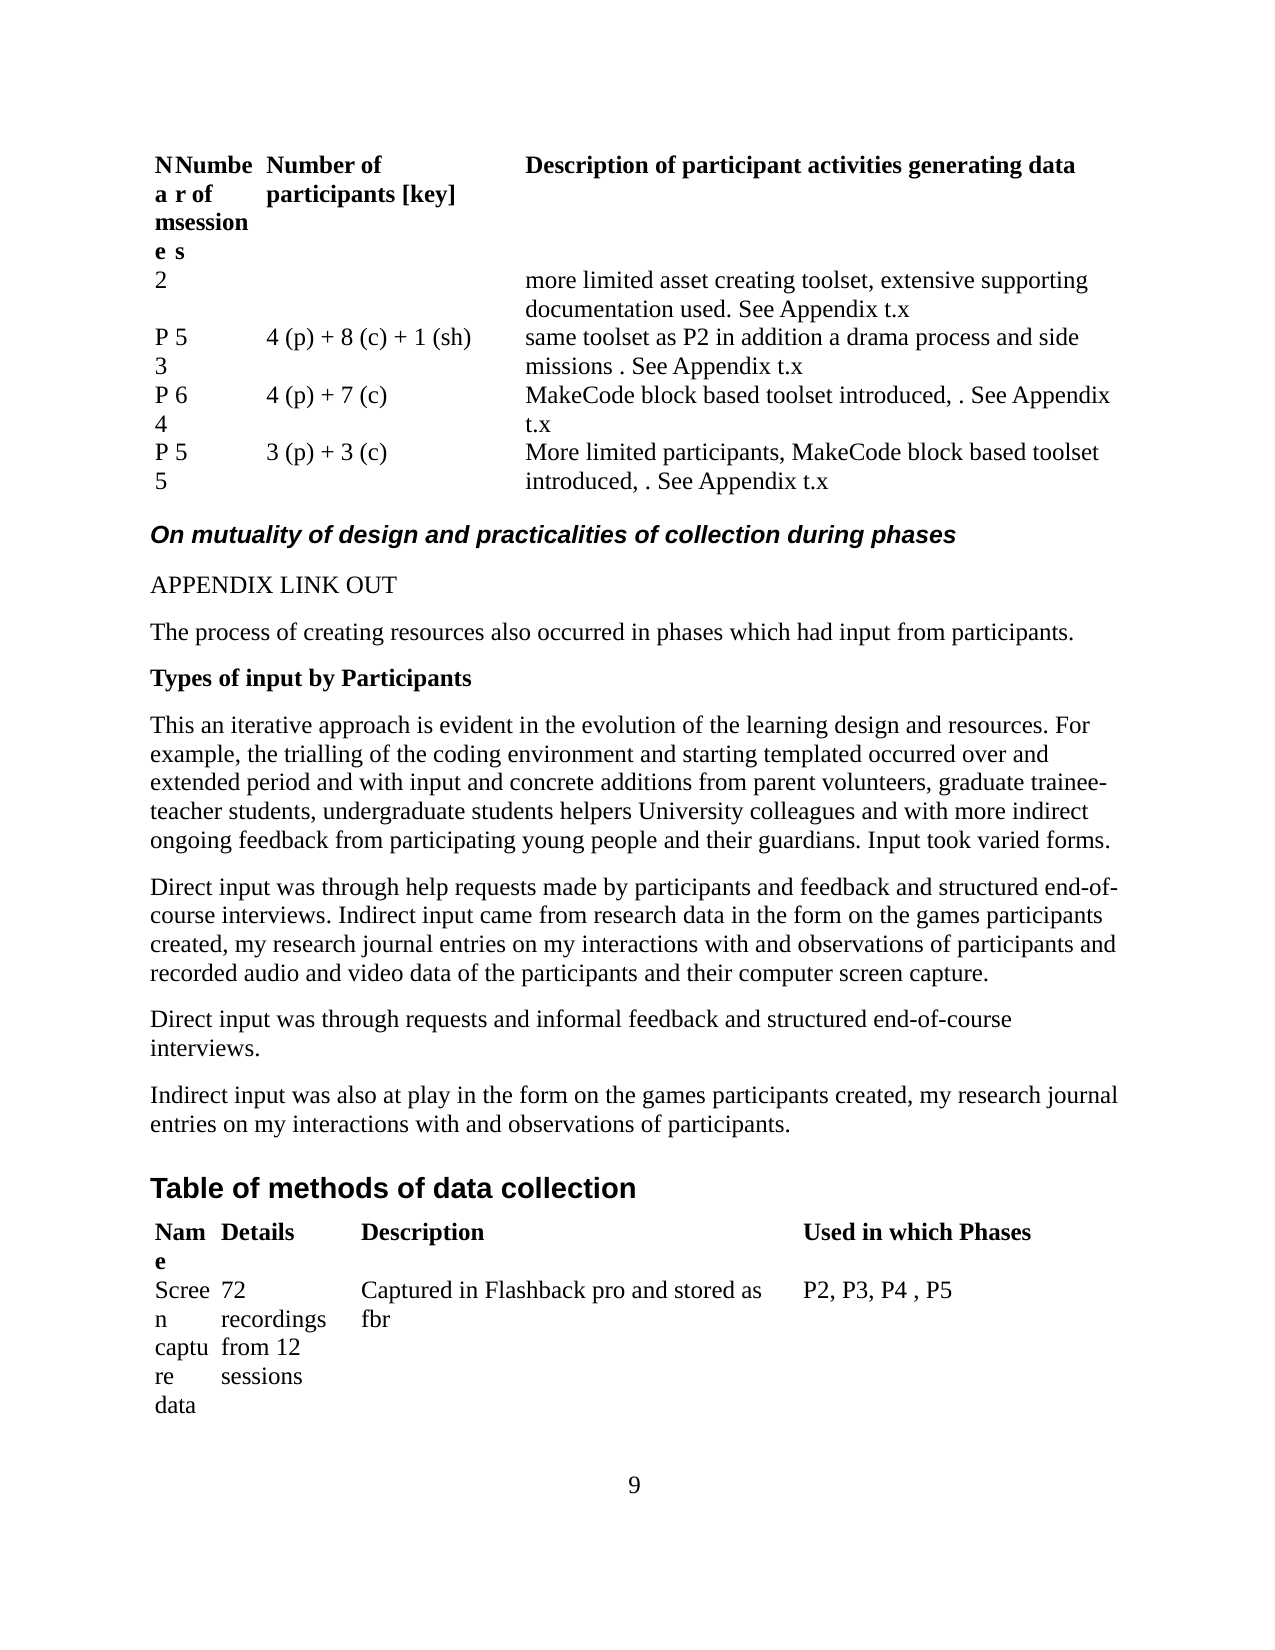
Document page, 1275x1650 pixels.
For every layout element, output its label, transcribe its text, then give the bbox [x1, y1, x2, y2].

table_cell [262, 265, 521, 322]
table_header Description [356, 1218, 798, 1275]
table_cell P4 [150, 380, 170, 437]
table_cell P3 [150, 323, 170, 380]
subtitle Table of methods of data collection [150, 1171, 1125, 1205]
table_header Used in which Phases [798, 1218, 1125, 1275]
text Types of input by Participants [150, 663, 1125, 692]
table_header Description of participant activities generating data [521, 150, 1125, 265]
table_cell 4 (p) + 8 (c) + 1 (sh) [262, 323, 521, 380]
table_cell 5 [170, 323, 262, 380]
text APPENDIX LINK OUT [150, 570, 1125, 599]
table_header Number of participants [key] [262, 150, 521, 265]
text This an iterative approach is evident in the evolution of the learning design and resources. For example, the trialling of the coding environment and starting templated occurred over and extended period and with input and concrete additions from parent volunteers, graduate trainee-teacher students, undergraduate students helpers University colleagues and with more indirect ongoing feedback from participating young people and their guardians. Input took varied forms. [150, 710, 1125, 854]
table_cell 6 [170, 265, 262, 322]
text Direct input was through requests and informal feedback and structured end-of-course interviews. [150, 1004, 1125, 1062]
table_cell 4 (p) + 7 (c) [262, 380, 521, 437]
text The process of creating resources also occurred in phases which had input from participants. [150, 617, 1125, 645]
table_cell More limited participants, MakeCode block based toolset introduced, . See Appendix t.x [521, 438, 1125, 495]
table_cell 72 recordings from 12 sessions [216, 1275, 356, 1419]
text Indirect input was also at play in the form on the games participants created, my research journal entries on my interactions with and observations of participants. [150, 1080, 1125, 1137]
table_cell 5 [170, 438, 262, 495]
table_cell Screen capture data [150, 1275, 216, 1419]
table_cell same toolset as P2 in addition a drama process and side missions . See Appendix t.x [521, 323, 1125, 380]
table_cell MakeCode block based toolset introduced, . See Appendix t.x [521, 380, 1125, 437]
table_header Name [150, 1218, 216, 1275]
table_cell more limited asset creating toolset, extensive supporting documentation used. See Appendix t.x [521, 265, 1125, 322]
table_cell P2, P3, P4 , P5 [798, 1275, 1125, 1419]
subtitle On mutuality of design and practicalities of collection during phases [150, 520, 1125, 548]
table_cell 6 [170, 380, 262, 437]
table_header Details [216, 1218, 356, 1275]
table_header Name [150, 150, 170, 265]
table_cell P2 [150, 265, 170, 322]
table_cell Captured in Flashback pro and stored as fbr [356, 1275, 798, 1419]
table_cell 3 (p) + 3 (c) [262, 438, 521, 495]
table_cell P5 [150, 438, 170, 495]
text Direct input was through help requests made by participants and feedback and structured end-of-course interviews. Indirect input came from research data in the form on the games participants created, my research journal entries on my interactions with and observations of participants and recorded audio and video data of the participants and their computer screen capture. [150, 872, 1125, 987]
table_header Number of sessions [170, 150, 262, 265]
